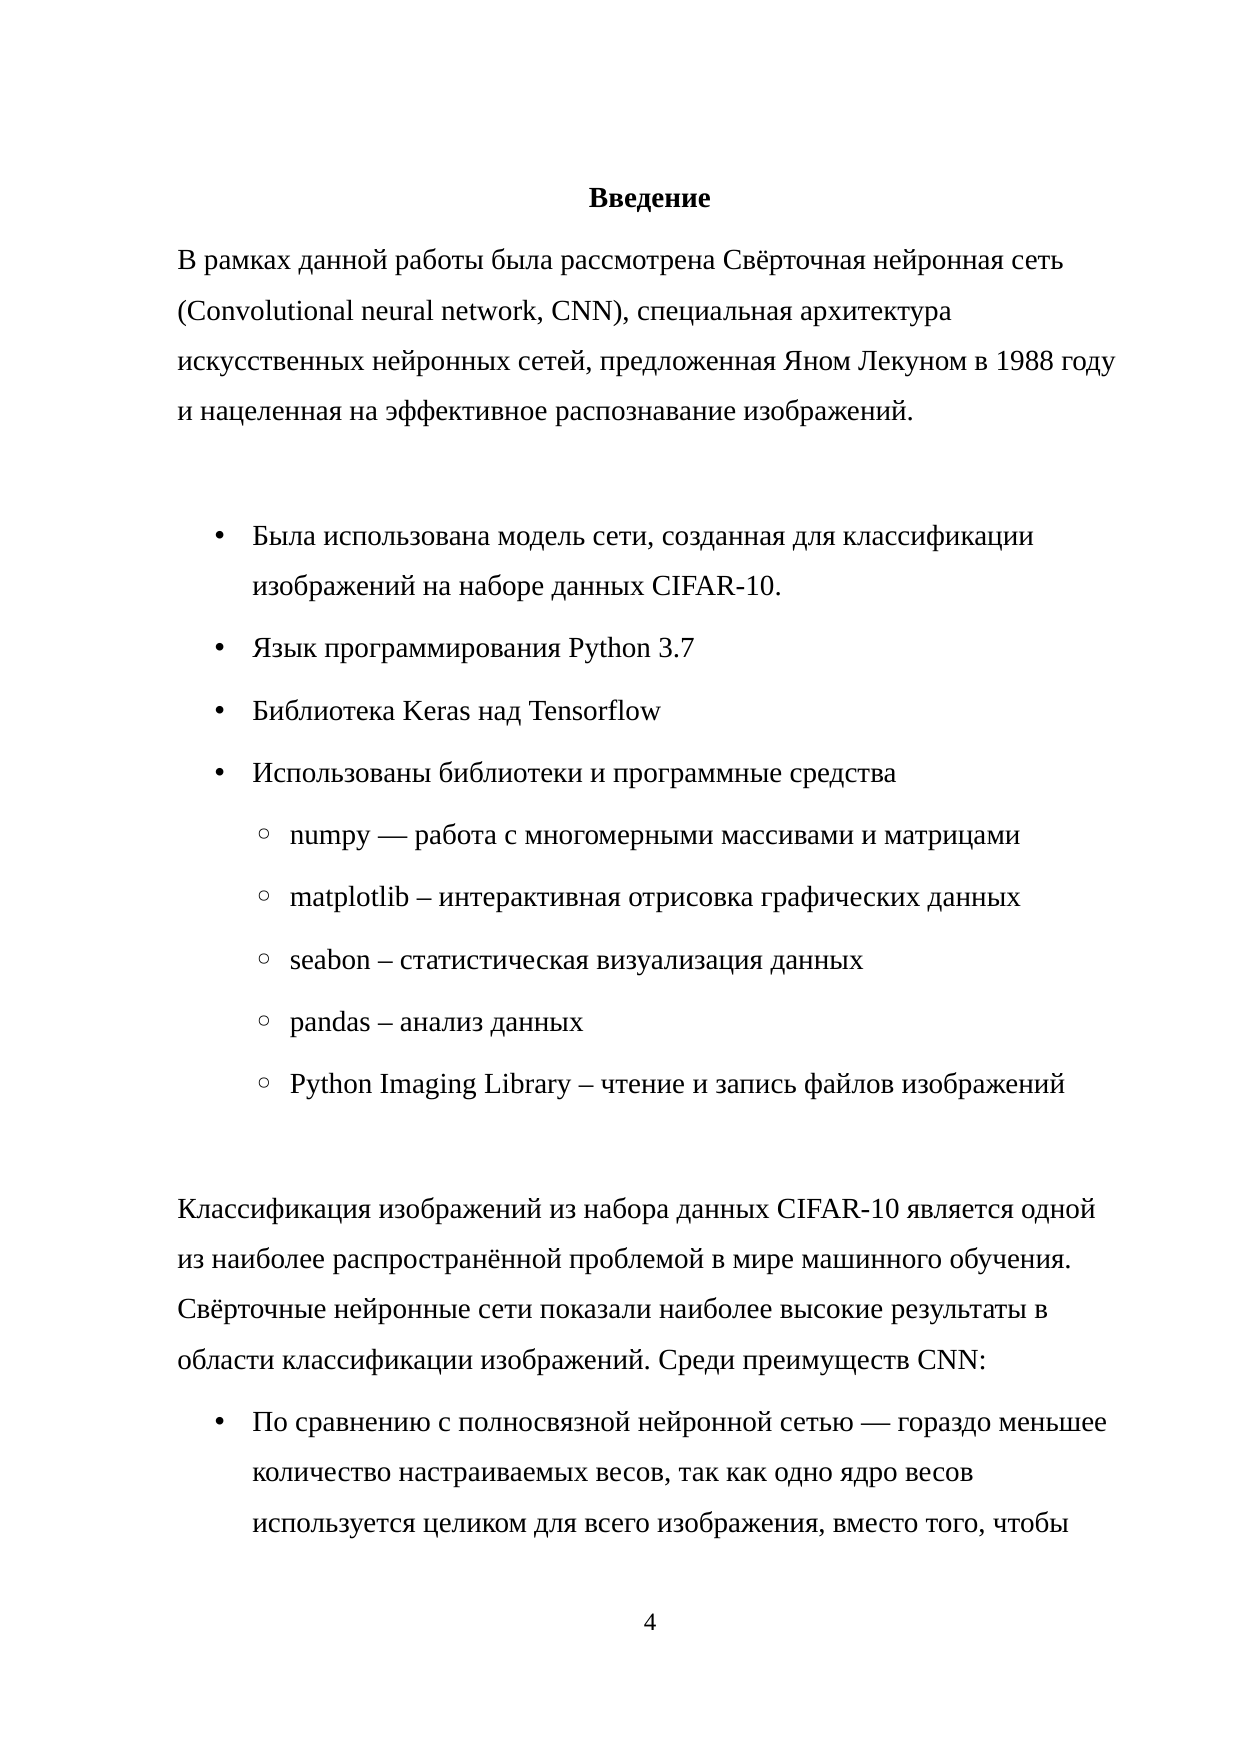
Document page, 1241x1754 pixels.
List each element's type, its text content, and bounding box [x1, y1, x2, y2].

text Классификация изображений из набора данных CIFAR-10 является одной из наиболее распространённой проблемой в мире машинного обучения. Свёрточные нейронные сети показали наиболее высокие результаты в области классификации изображений. Среди преимуществ CNN: [177, 1191, 1122, 1375]
list Использованы библиотеки и программные средства [214, 755, 1122, 789]
list Была использована модель сети, созданная для классификации изображений на наборе данных CIFAR-10. [214, 518, 1122, 602]
list Python Imaging Library – чтение и запись файлов изображений [252, 1066, 1122, 1100]
list seabon – статистическая визуализация данных [252, 942, 1122, 976]
list numpy — работа с многомерными массивами и матрицами [252, 817, 1122, 851]
text Введение [177, 180, 1122, 214]
list Библиотека Keras над Tensorflow [214, 693, 1122, 726]
text В рамках данной работы была рассмотрена Свёрточная нейронная сеть (Convolutional neural network, CNN), специальная архитектура искусственных нейронных сетей, предложенная Яном Лекуном в 1988 году и нацеленная на эффективное распознавание изображений. [177, 242, 1122, 427]
list По сравнению с полносвязной нейронной сетью — гораздо меньшее количество настраиваемых весов, так как одно ядро весов используется целиком для всего изображения, вместо того, чтобы [214, 1404, 1122, 1538]
list Язык программирования Python 3.7 [214, 630, 1122, 664]
list pandas – анализ данных [252, 1004, 1122, 1038]
list matplotlib – интерактивная отрисовка графических данных [252, 879, 1122, 913]
